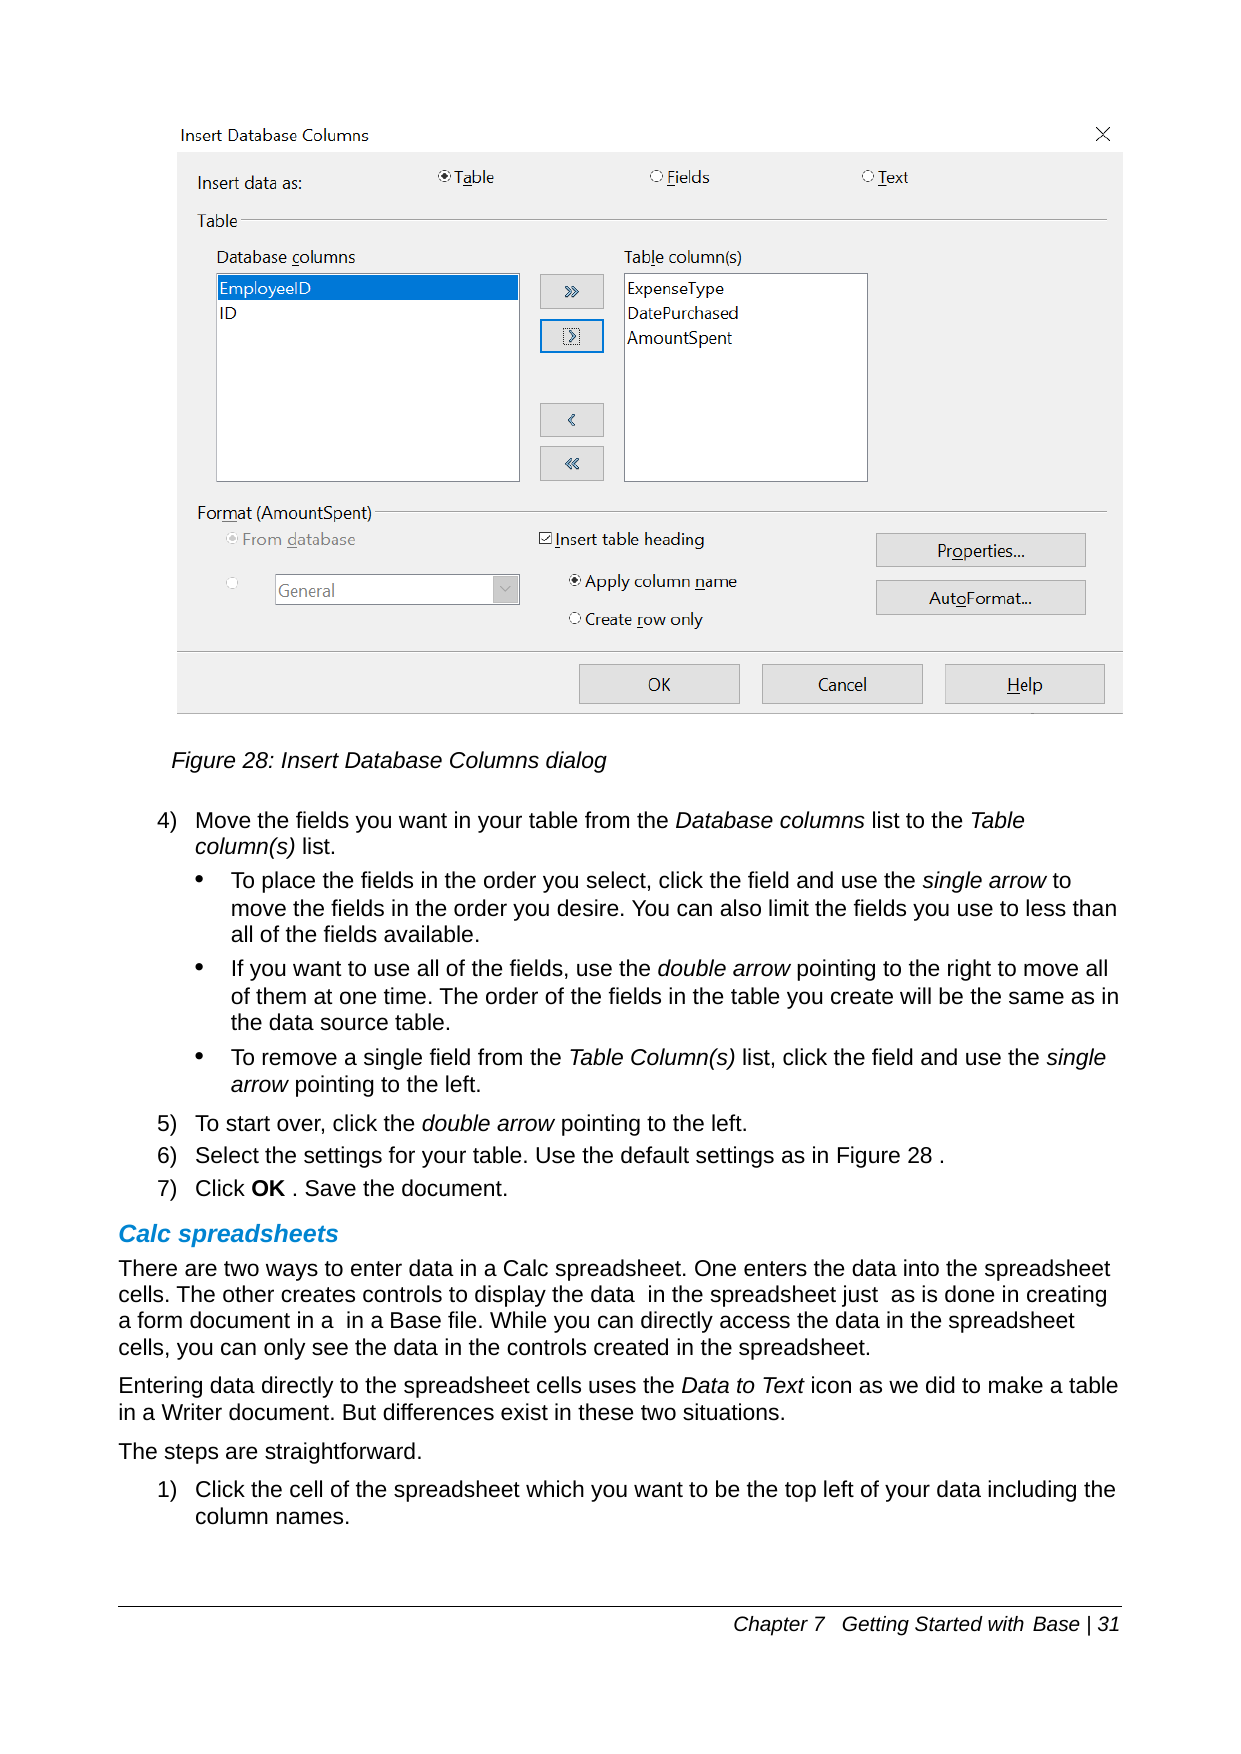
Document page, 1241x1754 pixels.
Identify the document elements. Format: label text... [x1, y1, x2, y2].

list Click OK . Save the document. [177, 1175, 1122, 1201]
list Select the settings for your table. Use the default settings as in Figure 28 . [177, 1142, 1122, 1169]
text Entering data directly to the spreadsheet cells uses the Data to Text icon as we did to make a table in a Writer document. But differences exist in these two situations. [118, 1372, 1122, 1425]
list To remove a single field from the Table Column(s) list, click the field and use the single arrow pointing to the left. [192, 1042, 1122, 1097]
subtitle Calc spreadsheets [118, 1219, 1122, 1248]
text The steps are straightforward. [118, 1438, 1122, 1464]
list To start over, click the double arrow pointing to the left. [177, 1110, 1122, 1136]
picture [177, 118, 1123, 714]
list To place the fields in the order you select, click the field and use the single arrow to move the fields in the order you desire. You can also limit the fields you use to less than all of the fields available. [192, 866, 1122, 947]
list Click the cell of the spreadsheet which you want to be the top left of your data including the column names. [177, 1476, 1122, 1529]
text Figure 28: Insert Database Columns dialog [171, 747, 1116, 773]
list If you want to use all of the fields, use the double arrow pointing to the right to move all of them at one time. The order of the fields in the table you create will be the same as in the data source table. [192, 954, 1122, 1036]
text There are two ways to enter data in a Calc spreadsheet. One enters the data into the spreadsheet cells. The other creates controls to display the data in the spreadsheet just as is done in creating a form document in a in a Base file. While you can directly access the data in the spreadsheet cells, you can only see the data in the controls created in the spreadsheet. [118, 1254, 1122, 1360]
list Move the fields you want in your table from the Database columns list to the Table column(s) list. [177, 807, 1122, 859]
